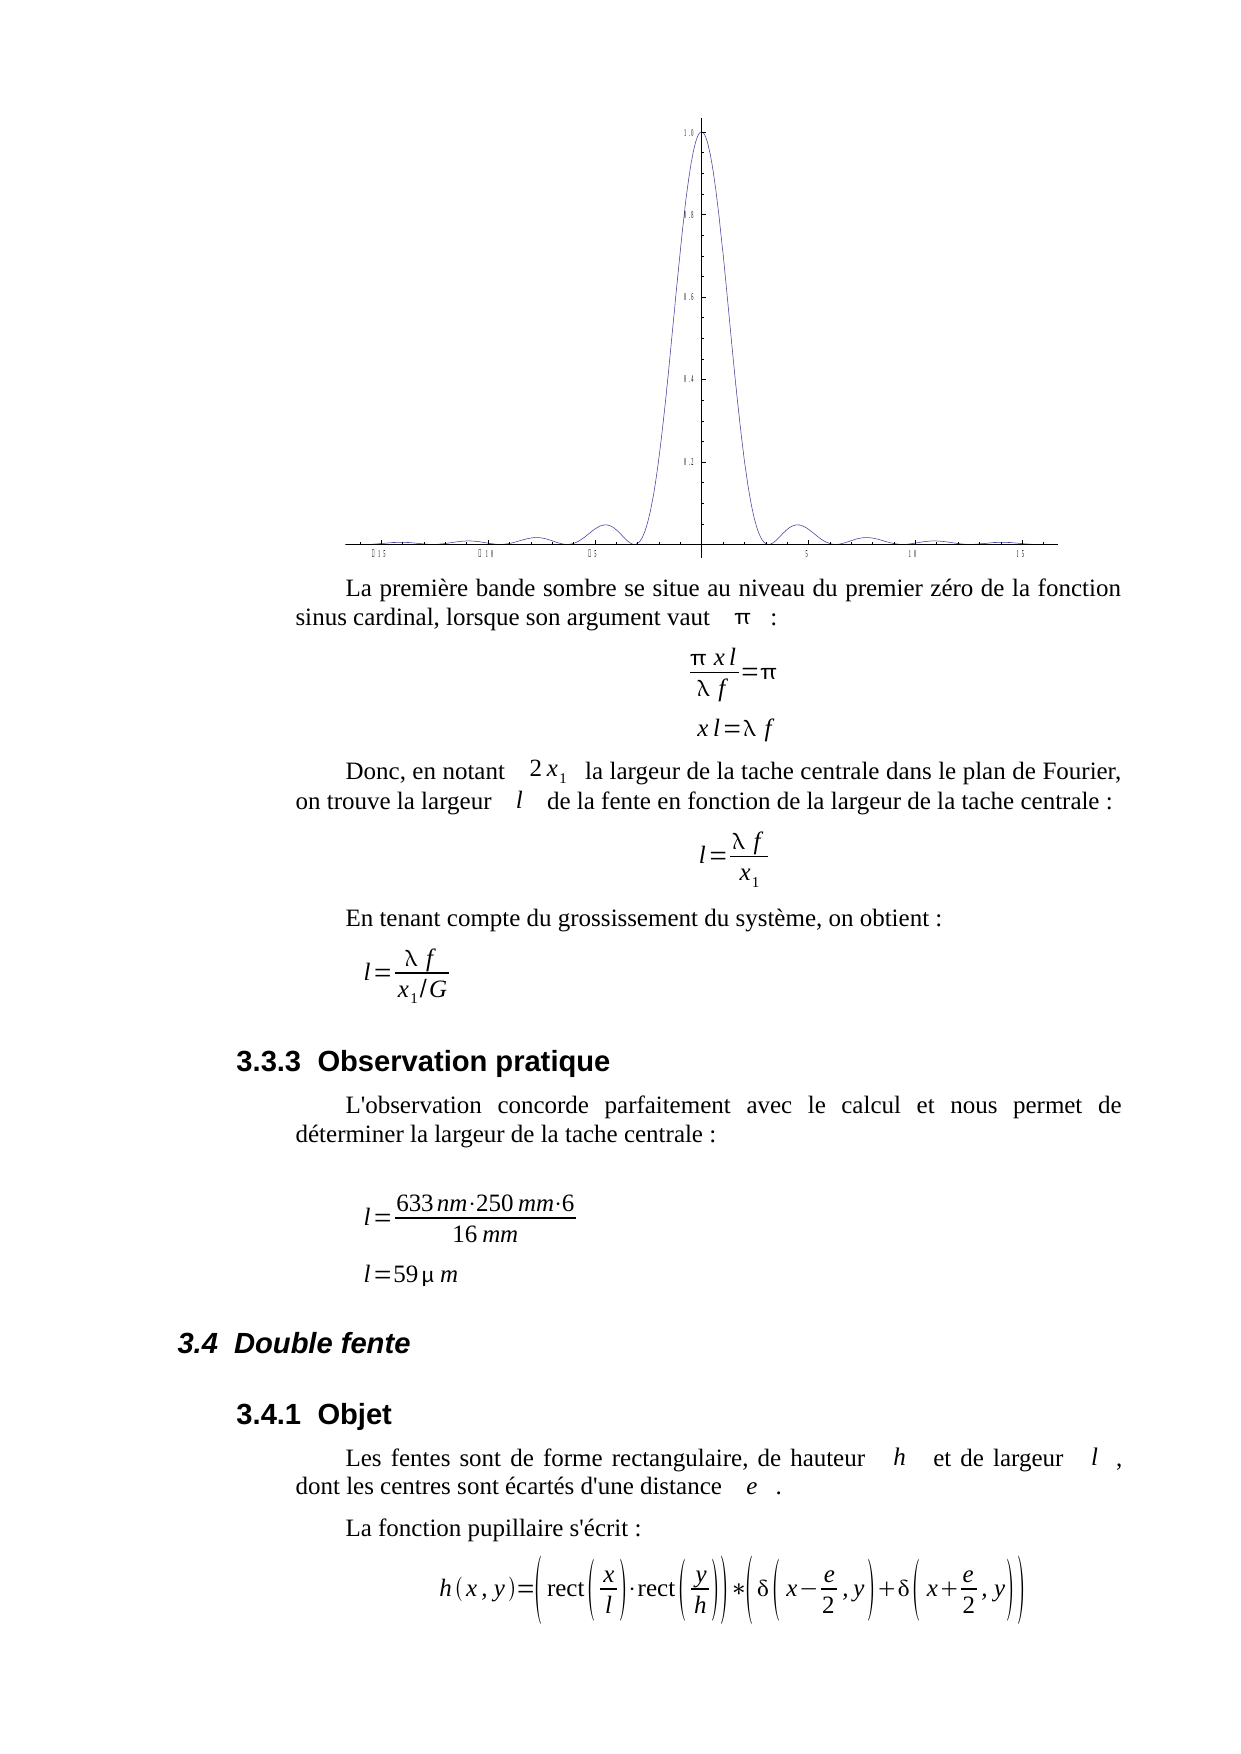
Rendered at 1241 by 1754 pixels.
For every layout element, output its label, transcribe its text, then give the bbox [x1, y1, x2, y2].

text La fonction pupillaire s'écrit : [295, 1513, 1122, 1541]
subtitle Double fente [177, 1326, 1122, 1359]
text En tenant compte du grossissement du système, on obtient : [295, 903, 1122, 932]
text La première bande sombre se situe au niveau du premier zéro de la fonction sinus cardinal, lorsque son argument vaut : [295, 573, 1122, 631]
text Donc, en notant la largeur de la tache centrale dans le plan de Fourier, on trouve la largeur de la fente en fonction de la largeur de la tache centrale : [295, 755, 1122, 815]
subtitle Observation pratique [236, 1044, 1122, 1078]
subtitle Objet [236, 1397, 1122, 1430]
text L'observation concorde parfaitement avec le calcul et nous permet de déterminer la largeur de la tache centrale : [295, 1090, 1122, 1148]
text Les fentes sont de forme rectangulaire, de hauteur et de largeur , dont les centres sont écartés d'une distance . [295, 1443, 1122, 1500]
